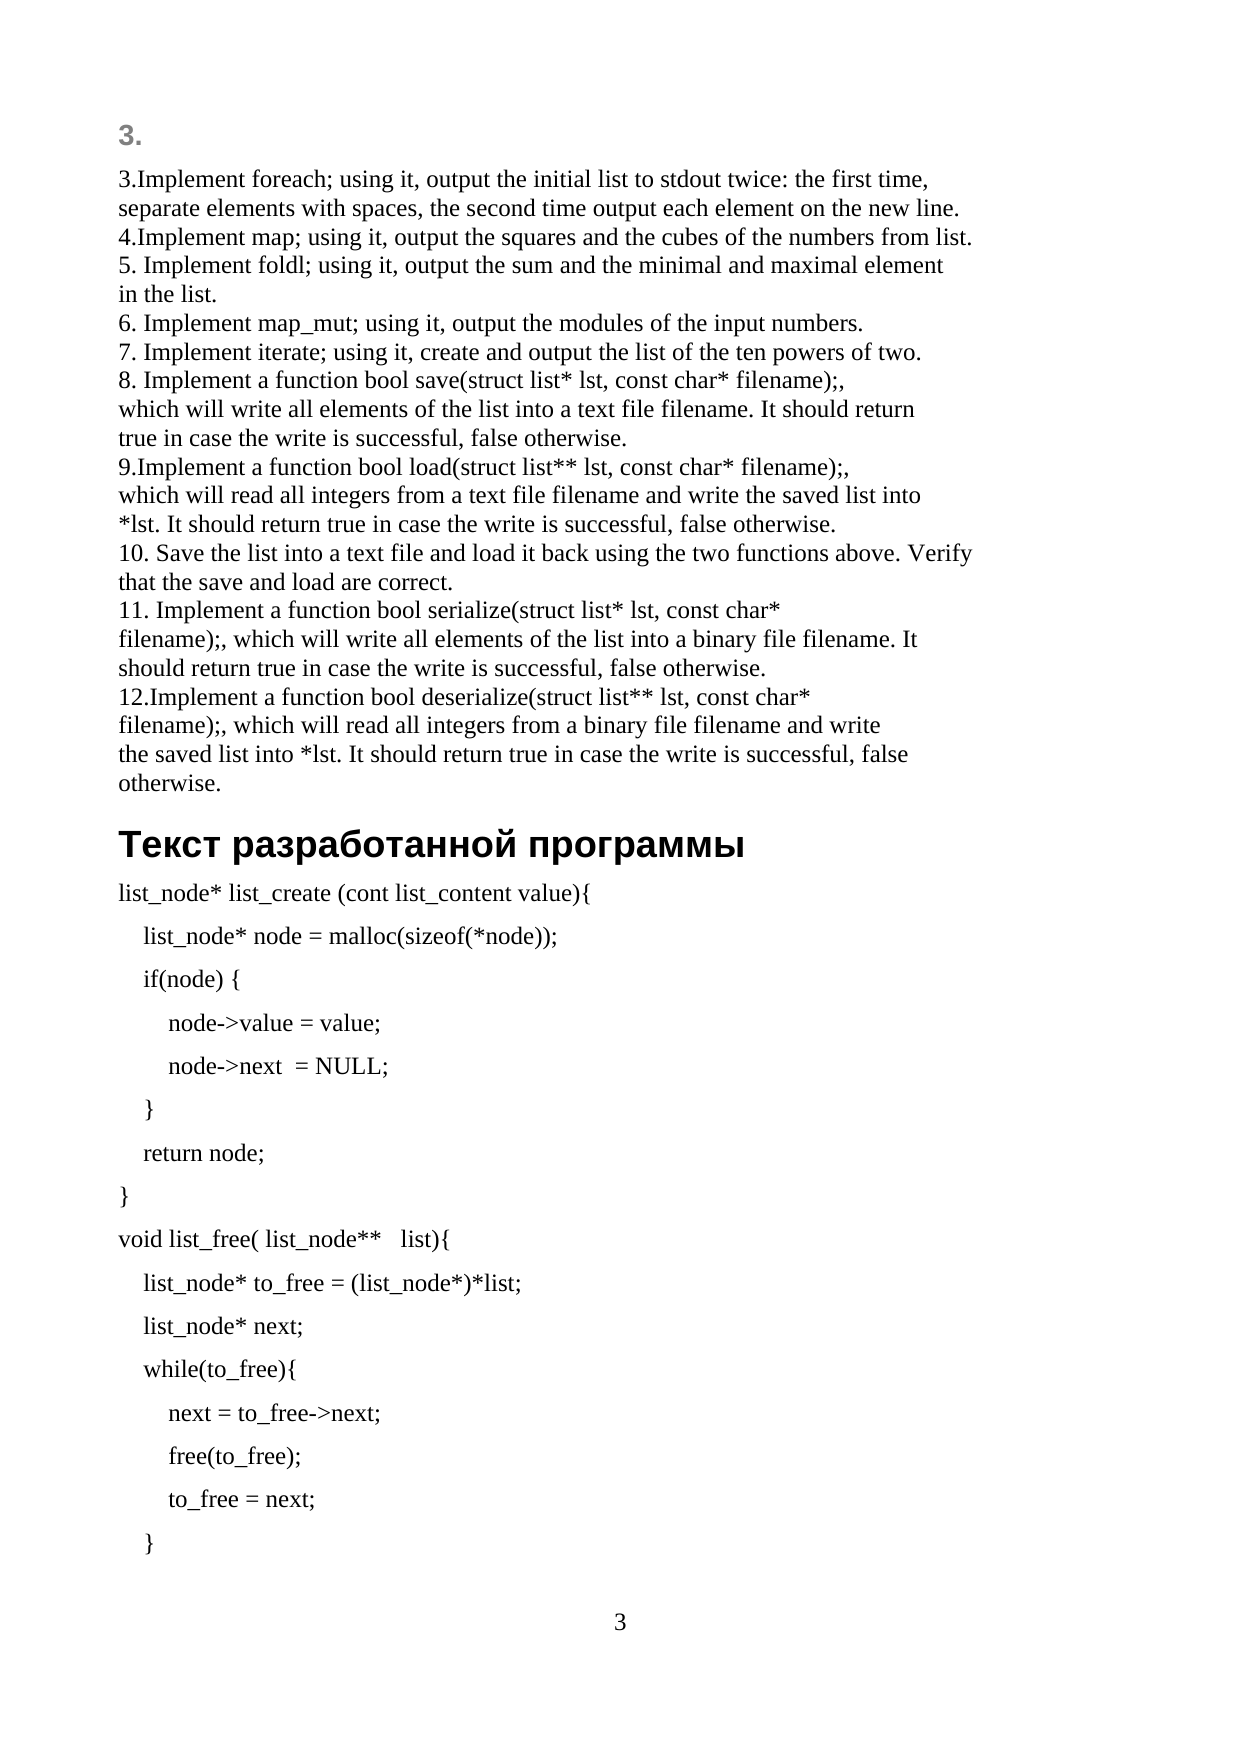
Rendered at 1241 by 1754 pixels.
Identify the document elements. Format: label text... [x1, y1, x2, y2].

text that the save and load are correct. [118, 567, 1122, 595]
text true in case the write is successful, false otherwise. [118, 423, 1122, 452]
text to_free = next; [118, 1484, 1122, 1513]
text 7. Implement iterate; using it, create and output the list of the ten powers of two. [118, 337, 1122, 365]
text } [118, 1528, 1122, 1557]
text 8. Implement a function bool save(struct list* lst, const char* filename);, [118, 365, 1122, 394]
text free(to_free); [118, 1441, 1122, 1470]
text 9.Implement a function bool load(struct list** lst, const char* filename);, [118, 452, 1122, 480]
text otherwise. [118, 768, 1122, 797]
subtitle Текст разработанной программы [118, 822, 1122, 865]
text which will write all elements of the list into a text file filename. It should return [118, 394, 1122, 423]
text list_node* list_create (cont list_content value){ [118, 878, 1122, 907]
text list_node* next; [118, 1311, 1122, 1340]
text next = to_free->next; [118, 1398, 1122, 1427]
text } [118, 1094, 1122, 1123]
text while(to_free){ [118, 1354, 1122, 1383]
text should return true in case the write is successful, false otherwise. [118, 653, 1122, 682]
text node->value = value; [118, 1008, 1122, 1037]
text void list_free( list_node** list){ [118, 1224, 1122, 1253]
text 12.Implement a function bool deserialize(struct list** lst, const char* [118, 682, 1122, 710]
text in the list. [118, 279, 1122, 308]
text 4.Implement map; using it, output the squares and the cubes of the numbers from list. [118, 222, 1122, 250]
text } [118, 1181, 1122, 1210]
text list_node* to_free = (list_node*)*list; [118, 1268, 1122, 1297]
text separate elements with spaces, the second time output each element on the new line. [118, 193, 1122, 222]
text 5. Implement foldl; using it, output the sum and the minimal and maximal element [118, 250, 1122, 279]
text *lst. It should return true in case the write is successful, false otherwise. [118, 509, 1122, 538]
text filename);, which will read all integers from a binary file filename and write [118, 710, 1122, 739]
text 6. Implement map_mut; using it, output the modules of the input numbers. [118, 308, 1122, 337]
text node->next = NULL; [118, 1051, 1122, 1080]
text which will read all integers from a text file filename and write the saved list into [118, 480, 1122, 509]
text 3.Implement foreach; using it, output the initial list to stdout twice: the first time, [118, 164, 1122, 193]
text 11. Implement a function bool serialize(struct list* lst, const char* [118, 595, 1122, 624]
subtitle 3. [118, 118, 1122, 152]
text the saved list into *lst. It should return true in case the write is successful, false [118, 739, 1122, 768]
text 10. Save the list into a text file and load it back using the two functions above. Verify [118, 538, 1122, 567]
text if(node) { [118, 964, 1122, 993]
text return node; [118, 1138, 1122, 1167]
text list_node* node = malloc(sizeof(*node)); [118, 921, 1122, 950]
text filename);, which will write all elements of the list into a binary file filename. It [118, 624, 1122, 653]
